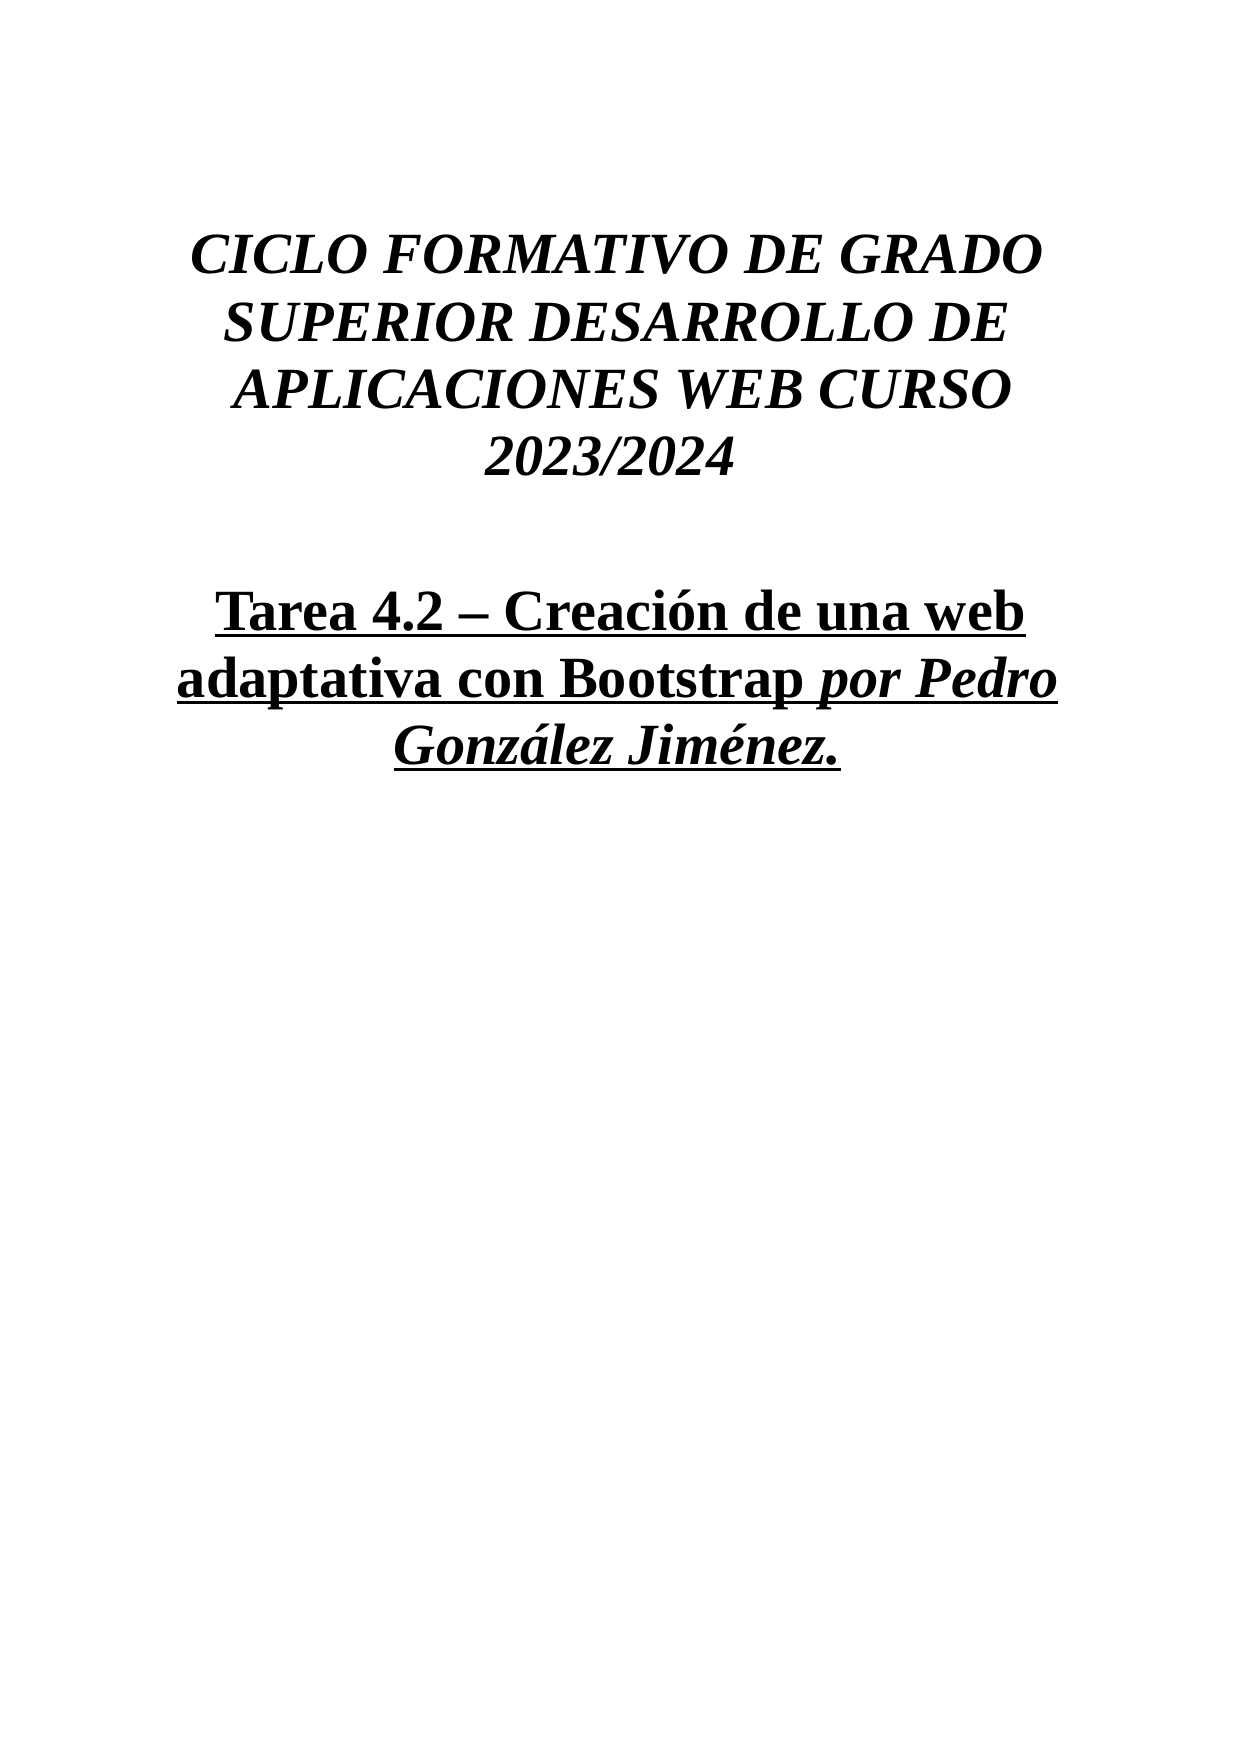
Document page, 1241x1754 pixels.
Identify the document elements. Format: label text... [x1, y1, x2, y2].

text APLICACIONES WEB CURSO 2023/2024 [118, 354, 1122, 488]
subtitle Tarea 4.2 – Creación de una web adaptativa con Bootstrap por Pedro González Jiménez. [118, 576, 1122, 777]
text CICLO FORMATIVO DE GRADO SUPERIOR DESARROLLO DE [118, 219, 1122, 354]
